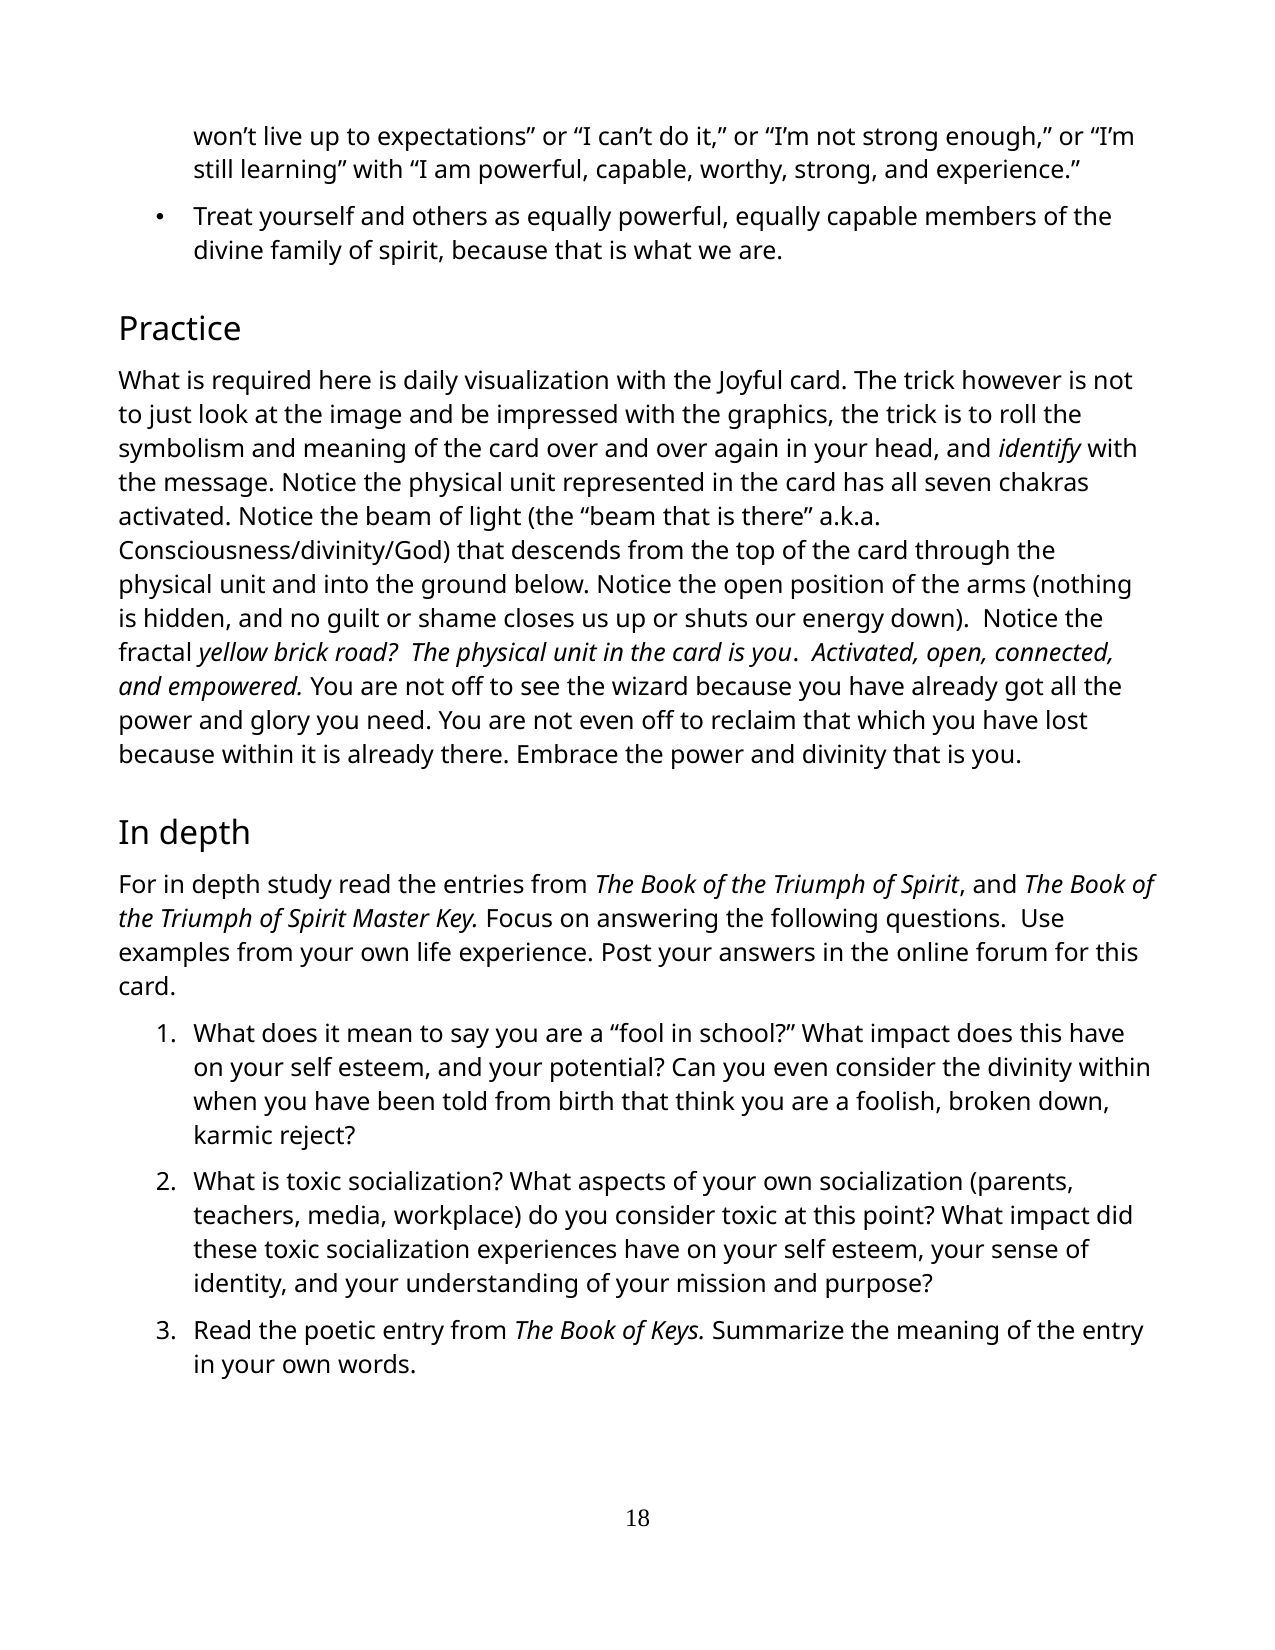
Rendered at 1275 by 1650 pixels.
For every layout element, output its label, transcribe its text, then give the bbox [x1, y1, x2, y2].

list What is toxic socialization? What aspects of your own socialization (parents, teachers, media, workplace) do you consider toxic at this point? What impact did these toxic socialization experiences have on your self esteem, your sense of identity, and your understanding of your mission and purpose? [156, 1164, 1157, 1300]
subtitle Practice [118, 304, 1157, 350]
list Read the poetic entry from The Book of Keys. Summarize the meaning of the entry in your own words. [156, 1313, 1157, 1381]
text For in depth study read the entries from The Book of the Triumph of Spirit, and The Book of the Triumph of Spirit Master Key. Focus on answering the following questions. Use examples from your own life experience. Post your answers in the online forum for this card. [118, 866, 1157, 1003]
list won’t live up to expectations” or “I can’t do it,” or “I’m not strong enough,” or “I’m still learning” with “I am powerful, capable, worthy, strong, and experience.” [156, 118, 1157, 186]
subtitle In depth [118, 808, 1157, 854]
list What does it mean to say you are a “fool in school?” What impact does this have on your self esteem, and your potential? Can you even consider the divinity within when you have been told from birth that think you are a foolish, broken down, karmic reject? [156, 1015, 1157, 1151]
text What is required here is daily visualization with the Joyful card. The trick however is not to just look at the image and be impressed with the graphics, the trick is to roll the symbolism and meaning of the card over and over again in your head, and identify with the message. Notice the physical unit represented in the card has all seven chakras activated. Notice the beam of light (the “beam that is there” a.k.a. Consciousness/divinity/God) that descends from the top of the card through the physical unit and into the ground below. Notice the open position of the arms (nothing is hidden, and no guilt or shame closes us up or shuts our energy down). Notice the fractal yellow brick road? The physical unit in the card is you. Activated, open, connected, and empowered. You are not off to see the wizard because you have already got all the power and glory you need. You are not even off to reclaim that which you have lost because within it is already there. Embrace the power and divinity that is you. [118, 362, 1157, 771]
list Treat yourself and others as equally powerful, equally capable members of the divine family of spirit, because that is what we are. [156, 199, 1157, 267]
